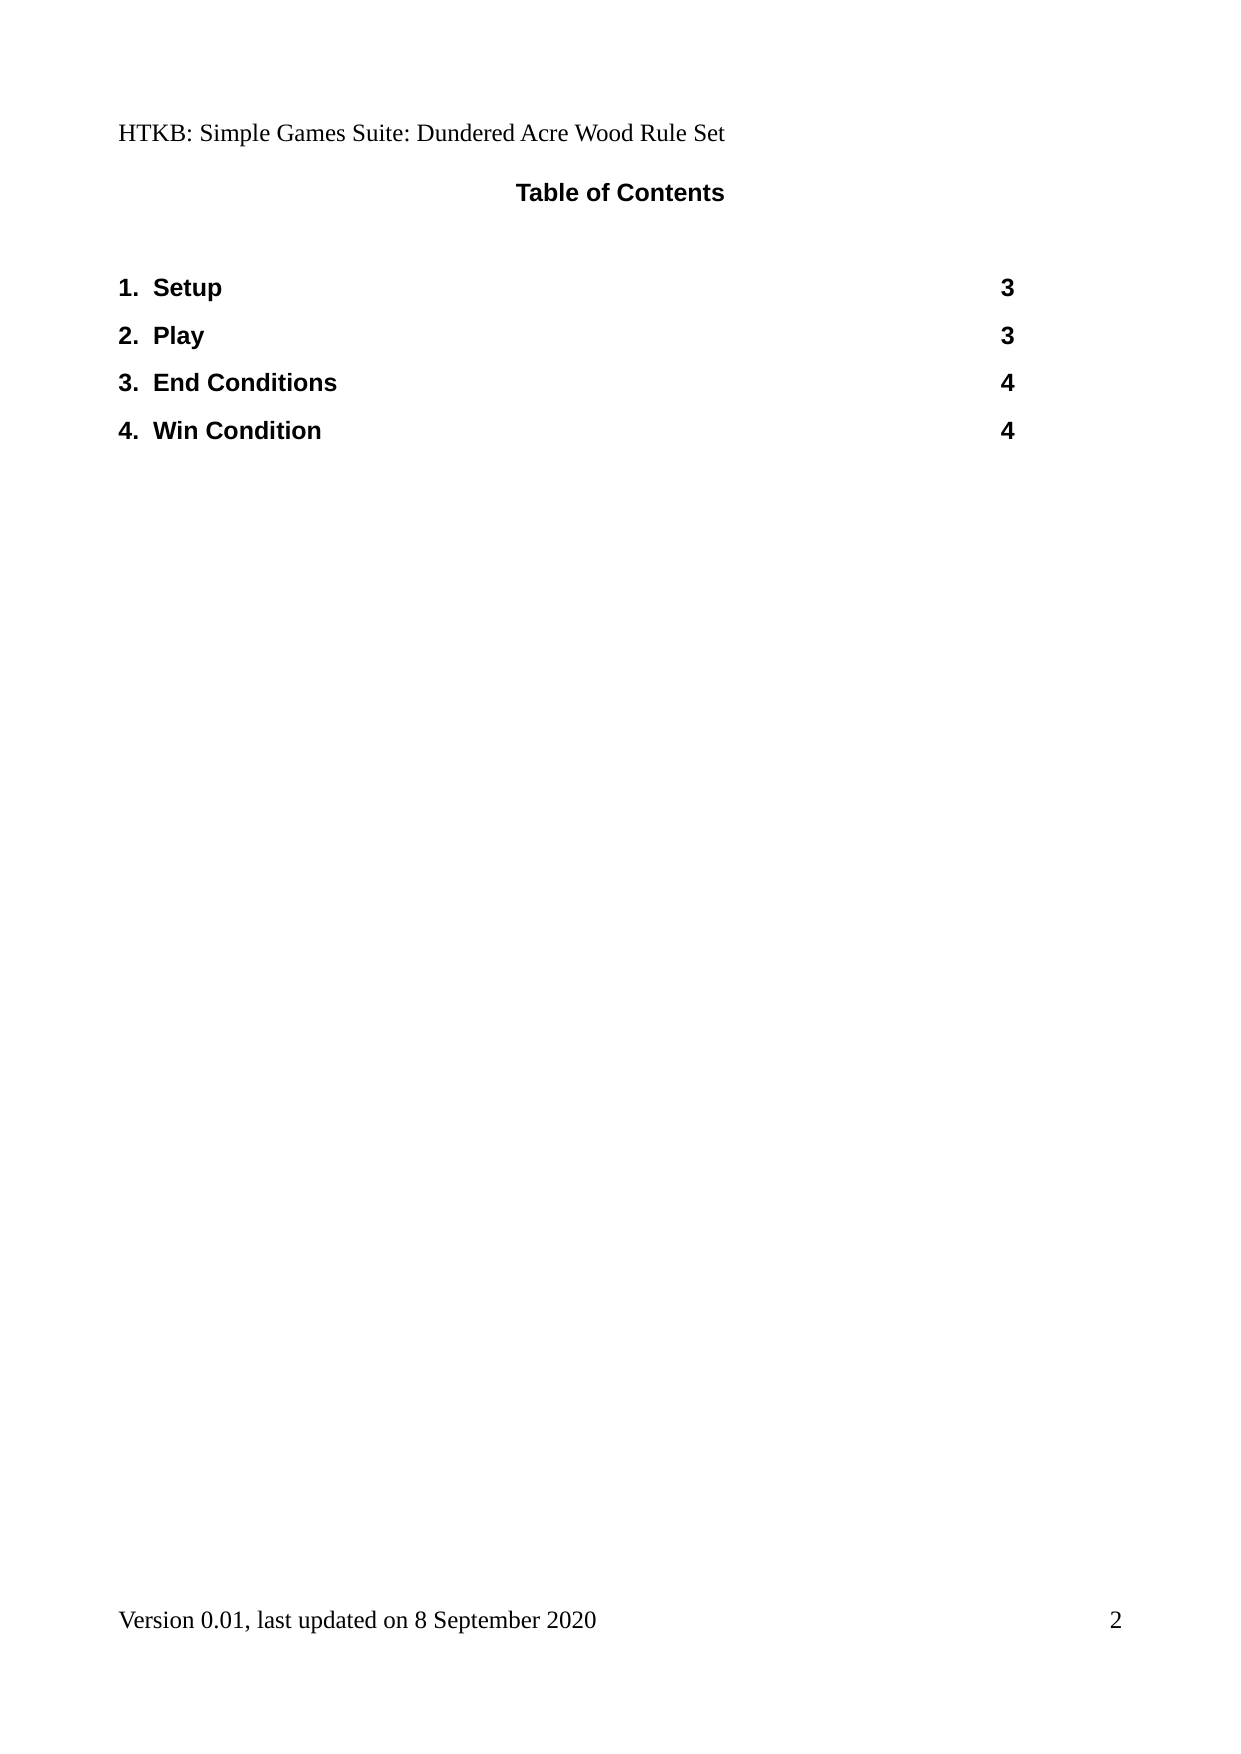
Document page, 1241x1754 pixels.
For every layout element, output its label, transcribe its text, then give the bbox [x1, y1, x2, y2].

subtitle 2. Play 3 [118, 321, 1122, 349]
subtitle 3. End Conditions 4 [118, 368, 1122, 397]
subtitle 4. Win Condition 4 [118, 416, 1122, 444]
text Table of Contents [118, 178, 1122, 207]
subtitle 1. Setup 3 [118, 273, 1122, 302]
